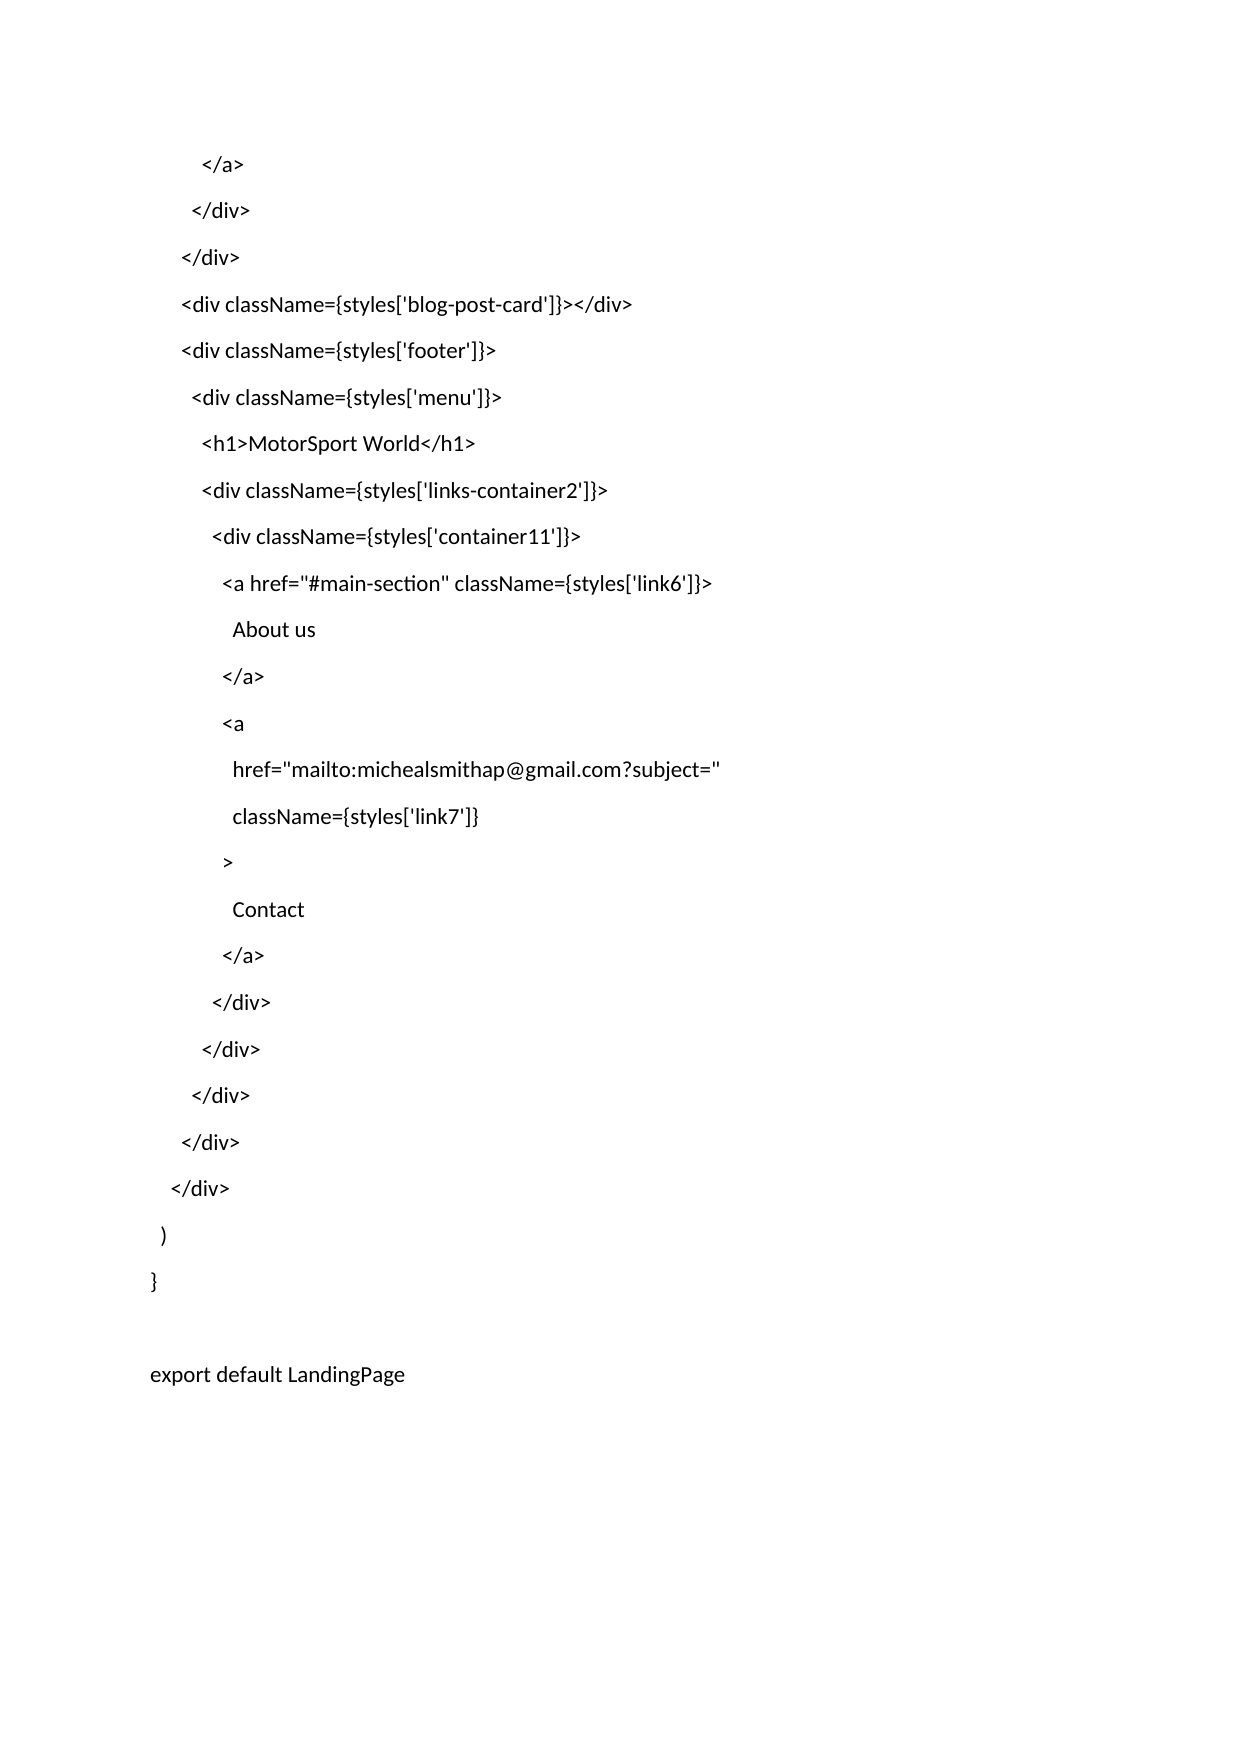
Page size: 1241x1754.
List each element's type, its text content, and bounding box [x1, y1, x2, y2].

text } [150, 1267, 1090, 1296]
text export default LandingPage [150, 1361, 1090, 1389]
text <a [150, 709, 1090, 737]
text About us [150, 616, 1090, 644]
text <div className={styles['container11']}> [150, 522, 1090, 551]
text </div> [150, 243, 1090, 271]
text </div> [150, 1128, 1090, 1156]
text </a> [150, 662, 1090, 690]
text className={styles['link7']} [150, 802, 1090, 830]
text </div> [150, 988, 1090, 1016]
text </div> [150, 197, 1090, 224]
text <div className={styles['menu']}> [150, 383, 1090, 411]
text <a href="#main-section" className={styles['link6']}> [150, 569, 1090, 597]
text Contact [150, 895, 1090, 923]
text </div> [150, 1035, 1090, 1063]
text <div className={styles['links-container2']}> [150, 476, 1090, 504]
text ) [150, 1221, 1090, 1249]
text </div> [150, 1081, 1090, 1109]
text <h1>MotorSport World</h1> [150, 429, 1090, 457]
text </div> [150, 1174, 1090, 1202]
text <div className={styles['blog-post-card']}></div> [150, 290, 1090, 318]
text href="mailto:michealsmithap@gmail.com?subject=" [150, 755, 1090, 783]
text </a> [150, 150, 1090, 178]
text > [150, 848, 1090, 876]
text <div className={styles['footer']}> [150, 336, 1090, 364]
text </a> [150, 942, 1090, 969]
